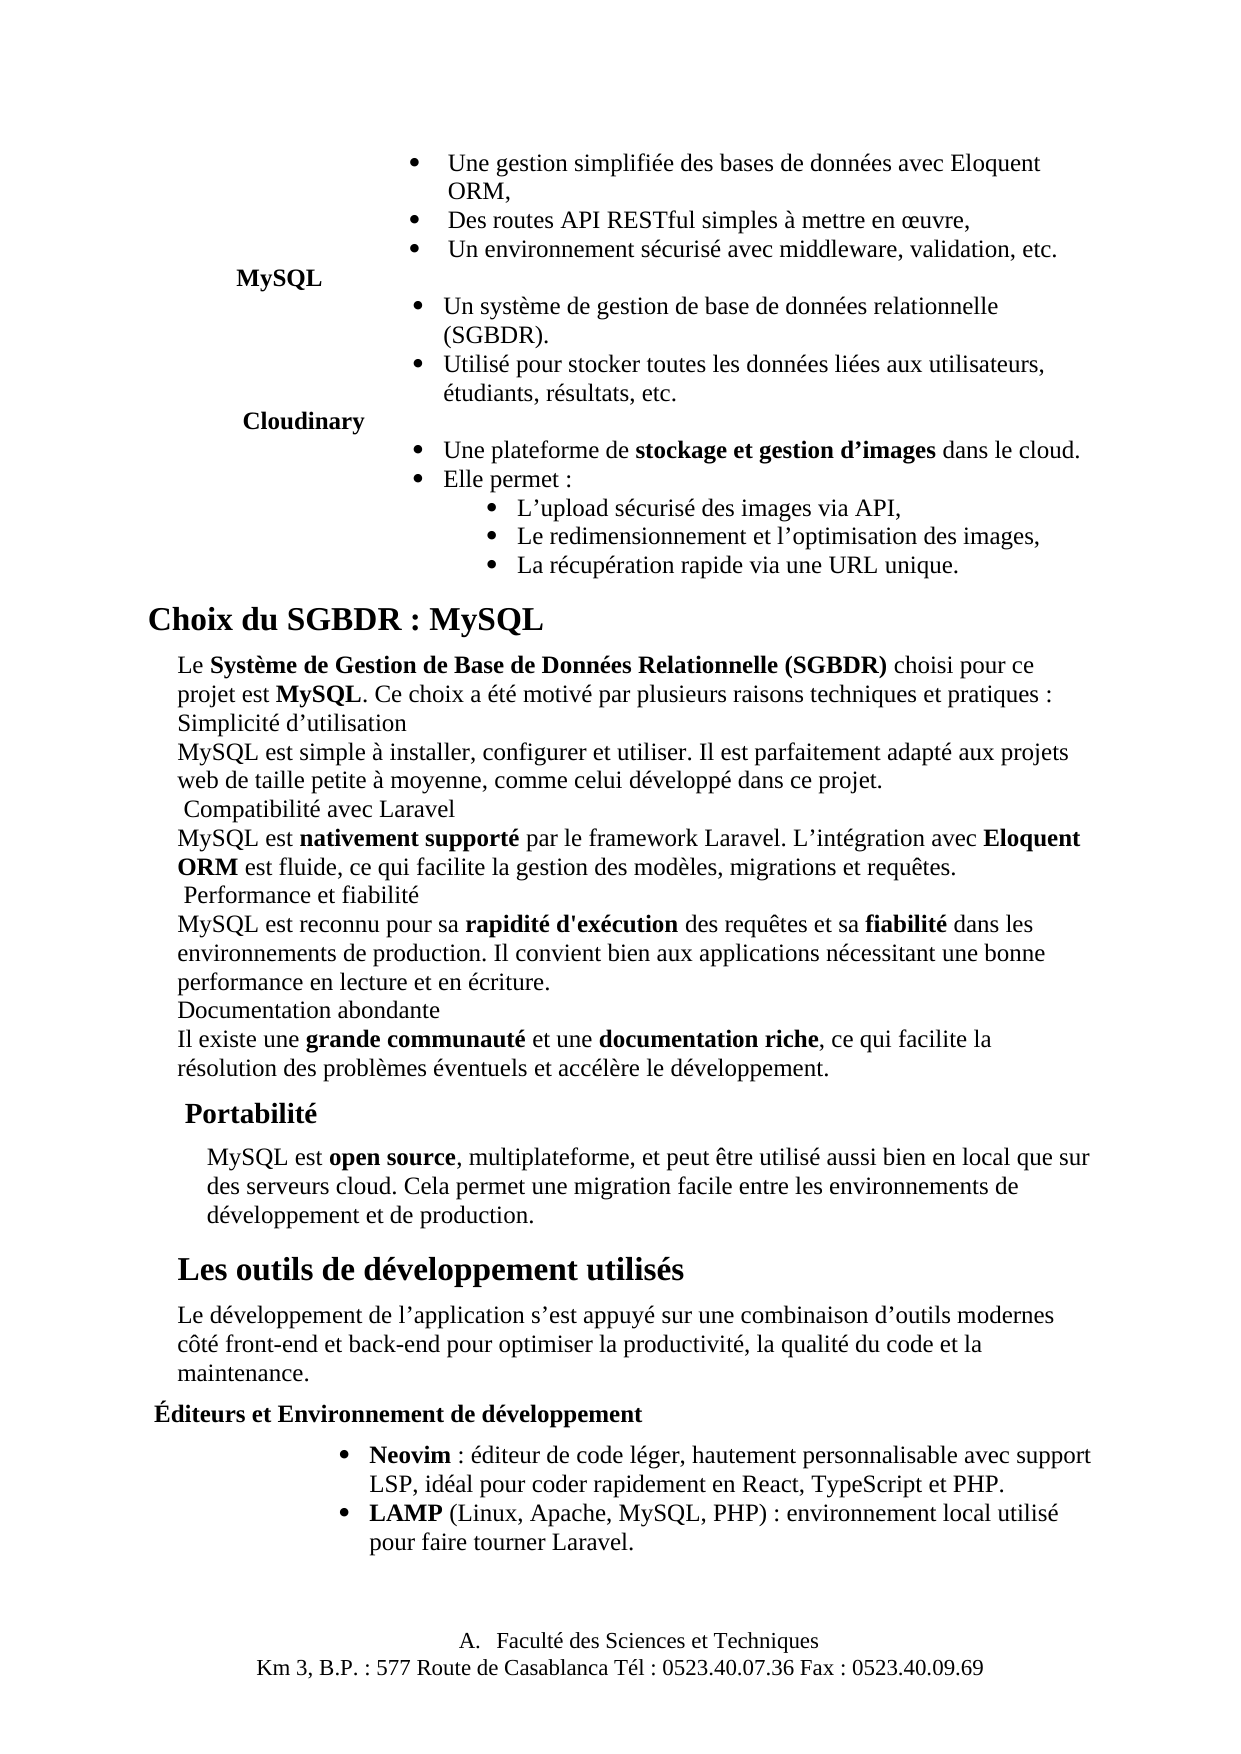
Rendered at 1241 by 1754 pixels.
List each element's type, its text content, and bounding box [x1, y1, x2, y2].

text Simplicité d’utilisation [177, 708, 1093, 737]
text Le développement de l’application s’est appuyé sur une combinaison d’outils modernes côté front-end et back-end pour optimiser la productivité, la qualité du code et la maintenance. [177, 1300, 1093, 1387]
subtitle Les outils de développement utilisés [177, 1249, 1093, 1288]
list Un système de gestion de base de données relationnelle (SGBDR). [413, 291, 1093, 349]
text Documentation abondante [177, 996, 1093, 1024]
text MySQL est nativement supporté par le framework Laravel. L’intégration avec Eloquent ORM est fluide, ce qui facilite la gestion des modèles, migrations et requêtes. [177, 823, 1093, 881]
subtitle Choix du SGBDR : MySQL [148, 600, 1093, 638]
list L’upload sécurisé des images via API, [487, 493, 1093, 521]
text Il existe une grande communauté et une documentation riche, ce qui facilite la résolution des problèmes éventuels et accélère le développement. [177, 1024, 1093, 1082]
list Elle permet : [413, 464, 1093, 493]
subtitle Éditeurs et Environnement de développement [148, 1399, 1093, 1428]
list Un environnement sécurisé avec middleware, validation, etc. [410, 234, 1093, 263]
list Le redimensionnement et l’optimisation des images, [487, 521, 1093, 550]
list LAMP (Linux, Apache, MySQL, PHP) : environnement local utilisé pour faire tourner Laravel. [340, 1498, 1093, 1555]
list Neovim : éditeur de code léger, hautement personnalisable avec support LSP, idéal pour coder rapidement en React, TypeScript et PHP. [340, 1440, 1093, 1498]
text MySQL est open source, multiplateforme, et peut être utilisé aussi bien en local que sur des serveurs cloud. Cela permet une migration facile entre les environnements de développement et de production. [207, 1142, 1093, 1229]
text MySQL est simple à installer, configurer et utiliser. Il est parfaitement adapté aux projets web de taille petite à moyenne, comme celui développé dans ce projet. [177, 737, 1093, 794]
subtitle Portabilité [177, 1096, 1093, 1130]
text MySQL est reconnu pour sa rapidité d'exécution des requêtes et sa fiabilité dans les environnements de production. Il convient bien aux applications nécessitant une bonne performance en lecture et en écriture. [177, 909, 1093, 996]
text Le Système de Gestion de Base de Données Relationnelle (SGBDR) choisi pour ce projet est MySQL. Ce choix a été motivé par plusieurs raisons techniques et pratiques : [177, 651, 1093, 708]
list Une gestion simplifiée des bases de données avec Eloquent ORM, [410, 148, 1093, 205]
list Des routes API RESTful simples à mettre en œuvre, [410, 205, 1093, 234]
list La récupération rapide via une URL unique. [487, 550, 1093, 579]
text Performance et fiabilité [177, 881, 1093, 909]
list Une plateforme de stockage et gestion d’images dans le cloud. [413, 435, 1093, 464]
text MySQL [236, 263, 1093, 291]
list Utilisé pour stocker toutes les données liées aux utilisateurs, étudiants, résultats, etc. [413, 349, 1093, 406]
text Compatibilité avec Laravel [177, 794, 1093, 823]
text Cloudinary [236, 406, 1093, 435]
